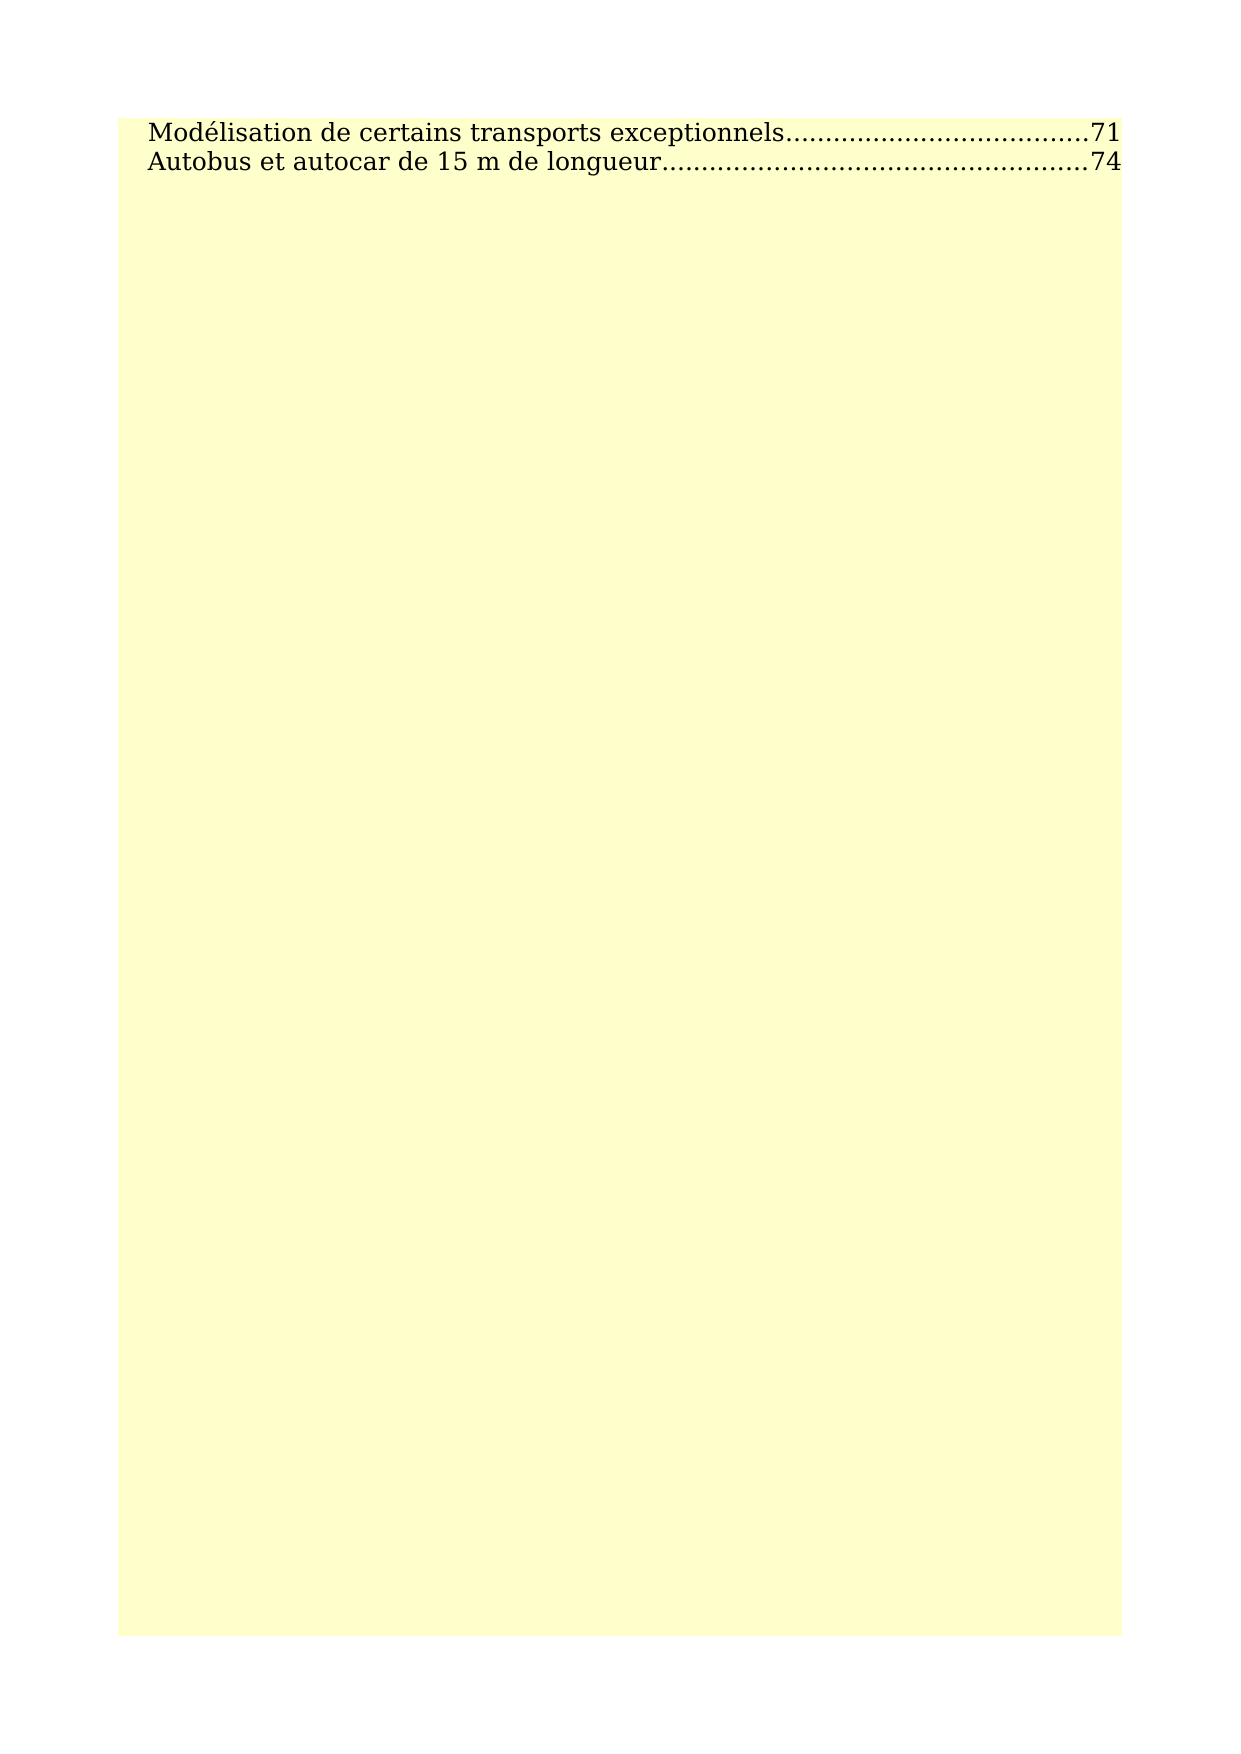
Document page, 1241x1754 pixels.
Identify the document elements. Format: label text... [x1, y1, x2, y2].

text Autobus et autocar de 15 m de longueur 74 [148, 147, 1122, 176]
text Modélisation de certains transports exceptionnels 71 [148, 118, 1122, 147]
